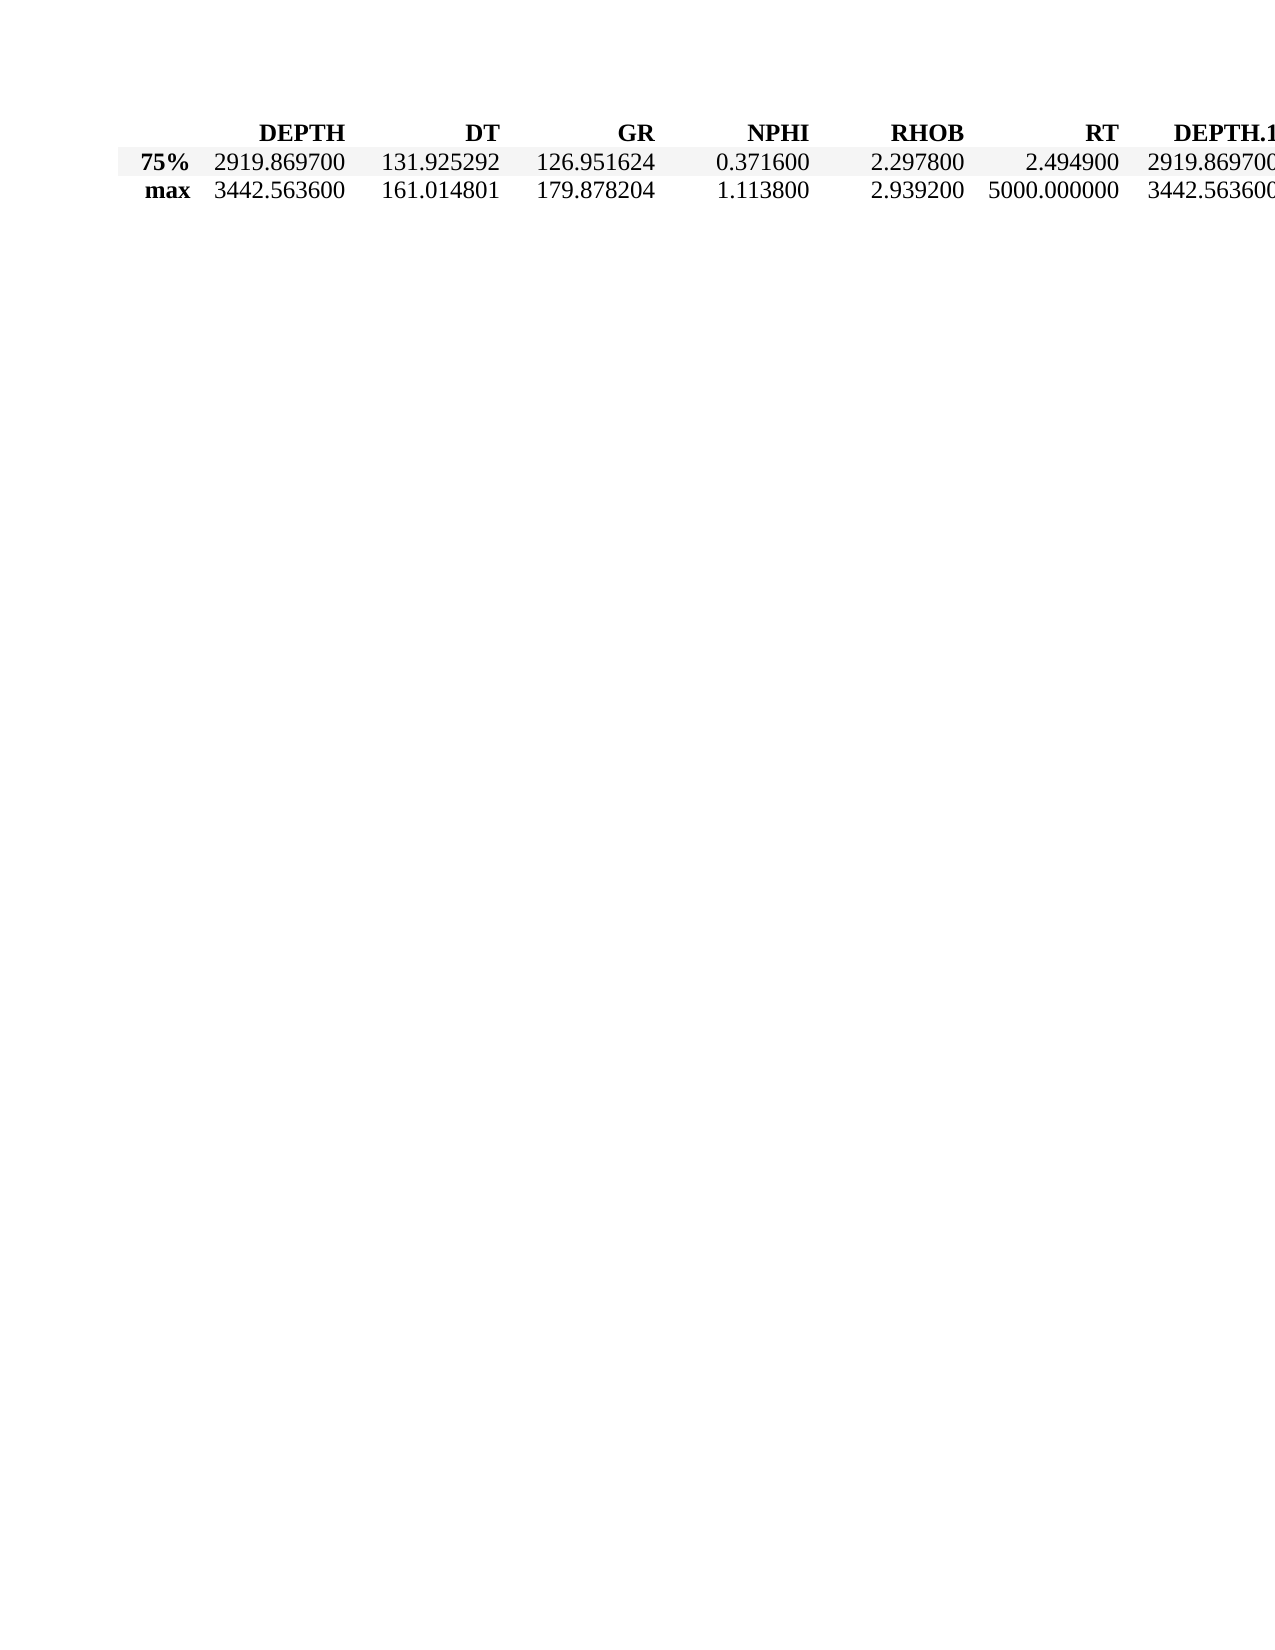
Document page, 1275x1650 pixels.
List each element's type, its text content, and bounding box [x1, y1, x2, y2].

table_header NPHI [655, 118, 809, 147]
table_cell 161.014801 [345, 176, 500, 204]
table_cell 2.494900 [964, 147, 1119, 176]
table_header GR [500, 118, 654, 147]
table_cell 5000.000000 [964, 176, 1119, 204]
table_header RT [964, 118, 1119, 147]
table_cell 131.925292 [345, 147, 500, 176]
table_cell 2919.869700 [190, 147, 345, 176]
table_cell 3442.563600 [1119, 176, 1275, 204]
table_cell 179.878204 [500, 176, 654, 204]
table_cell 0.371600 [655, 147, 809, 176]
table_cell 126.951624 [500, 147, 654, 176]
table_header [118, 118, 190, 147]
table_header DEPTH [190, 118, 345, 147]
table_cell 3442.563600 [190, 176, 345, 204]
table_cell max [118, 176, 190, 204]
table_cell 2919.869700 [1119, 147, 1275, 176]
table_cell 75% [118, 147, 190, 176]
table_cell 1.113800 [655, 176, 809, 204]
table_header DEPTH.1 [1119, 118, 1275, 147]
table_cell 2.939200 [809, 176, 964, 204]
table_header RHOB [809, 118, 964, 147]
table_cell 2.297800 [809, 147, 964, 176]
table_header DT [345, 118, 500, 147]
